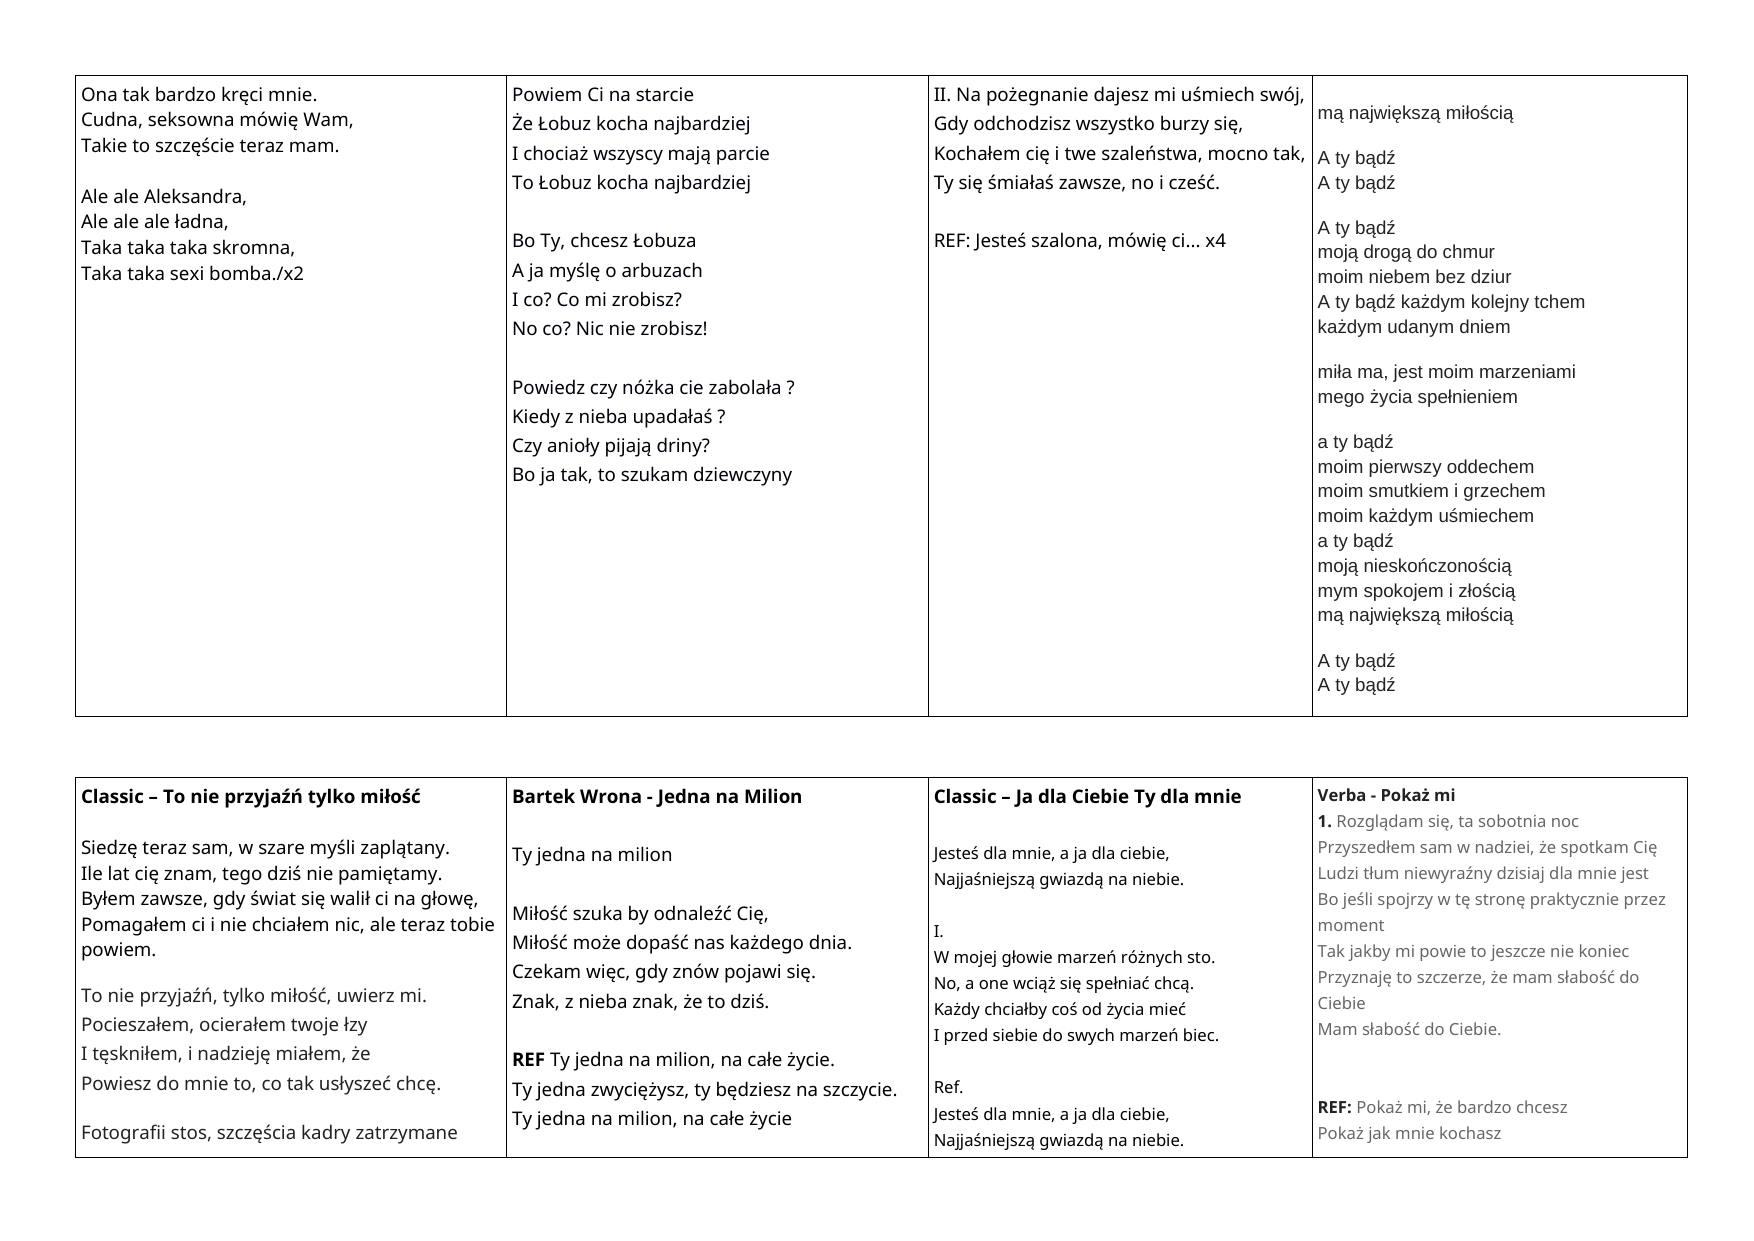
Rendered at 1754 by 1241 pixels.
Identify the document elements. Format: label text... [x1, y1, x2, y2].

table_header Verba - Pokaż mi 1. Rozglądam się, ta sobotnia noc Przyszedłem sam w nadziei, że spotkam Cię Ludzi tłum niewyraźny dzisiaj dla mnie jest Bo jeśli spojrzy w tę stronę praktycznie przez moment Tak jakby mi powie to jeszcze nie koniec Przyznaję to szczerze, że mam słabość do Ciebie Mam słabość do Ciebie. REF: Pokaż mi, że bardzo chcesz Pokaż jak mnie kochasz [1313, 778, 1687, 1157]
table_header Classic – To nie przyjaźń tylko miłość Siedzę teraz sam, w szare myśli zaplątany. Ile lat cię znam, tego dziś nie pamiętamy. Byłem zawsze, gdy świat się walił ci na głowę, Pomagałem ci i nie chciałem nic, ale teraz tobie powiem. To nie przyjaźń, tylko miłość, uwierz mi. Pocieszałem, ocierałem twoje łzy I tęskniłem, i nadzieję miałem, że Powiesz do mnie to, co tak usłyszeć chcę. Fotografii stos, szczęścia kadry zatrzymane [76, 778, 506, 1157]
table_header Classic – Ja dla Ciebie Ty dla mnie Jesteś dla mnie, a ja dla ciebie, Najjaśniejszą gwiazdą na niebie. I. W mojej głowie marzeń różnych sto. No, a one wciąż się spełniać chcą. Każdy chciałby coś od życia mieć I przed siebie do swych marzeń biec. Ref. Jesteś dla mnie, a ja dla ciebie, Najjaśniejszą gwiazdą na niebie. [929, 778, 1312, 1157]
table_header Bartek Wrona - Jedna na Milion Ty jedna na milion Miłość szuka by odnaleźć Cię, Miłość może dopaść nas każdego dnia. Czekam więc, gdy znów pojawi się. Znak, z nieba znak, że to dziś. REF Ty jedna na milion, na całe życie. Ty jedna zwyciężysz, ty będziesz na szczycie. Ty jedna na milion, na całe życie [507, 778, 928, 1157]
table_cell Ona tak bardzo kręci mnie. Cudna, seksowna mówię Wam, Takie to szczęście teraz mam. Ale ale Aleksandra, Ale ale ale ładna, Taka taka taka skromna, Taka taka sexi bomba./x2 [76, 76, 506, 716]
table_cell mą największą miłością A ty bądź A ty bądź A ty bądź moją drogą do chmur moim niebem bez dziur A ty bądź każdym kolejny tchem każdym udanym dniem miła ma, jest moim marzeniami mego życia spełnieniem a ty bądź moim pierwszy oddechem moim smutkiem i grzechem moim każdym uśmiechem a ty bądź moją nieskończonością mym spokojem i złością mą największą miłością A ty bądź A ty bądź [1313, 76, 1687, 716]
table_cell Powiem Ci na starcie Że Łobuz kocha najbardziej I chociaż wszyscy mają parcie To Łobuz kocha najbardziej Bo Ty, chcesz Łobuza A ja myślę o arbuzach I co? Co mi zrobisz? No co? Nic nie zrobisz! Powiedz czy nóżka cie zabolała ? Kiedy z nieba upadałaś ? Czy anioły pijają driny? Bo ja tak, to szukam dziewczyny [507, 76, 928, 716]
table_cell II. Na pożegnanie dajesz mi uśmiech swój, Gdy odchodzisz wszystko burzy się, Kochałem cię i twe szaleństwa, mocno tak, Ty się śmiałaś zawsze, no i cześć. REF: Jesteś szalona, mówię ci... x4 [929, 76, 1312, 716]
